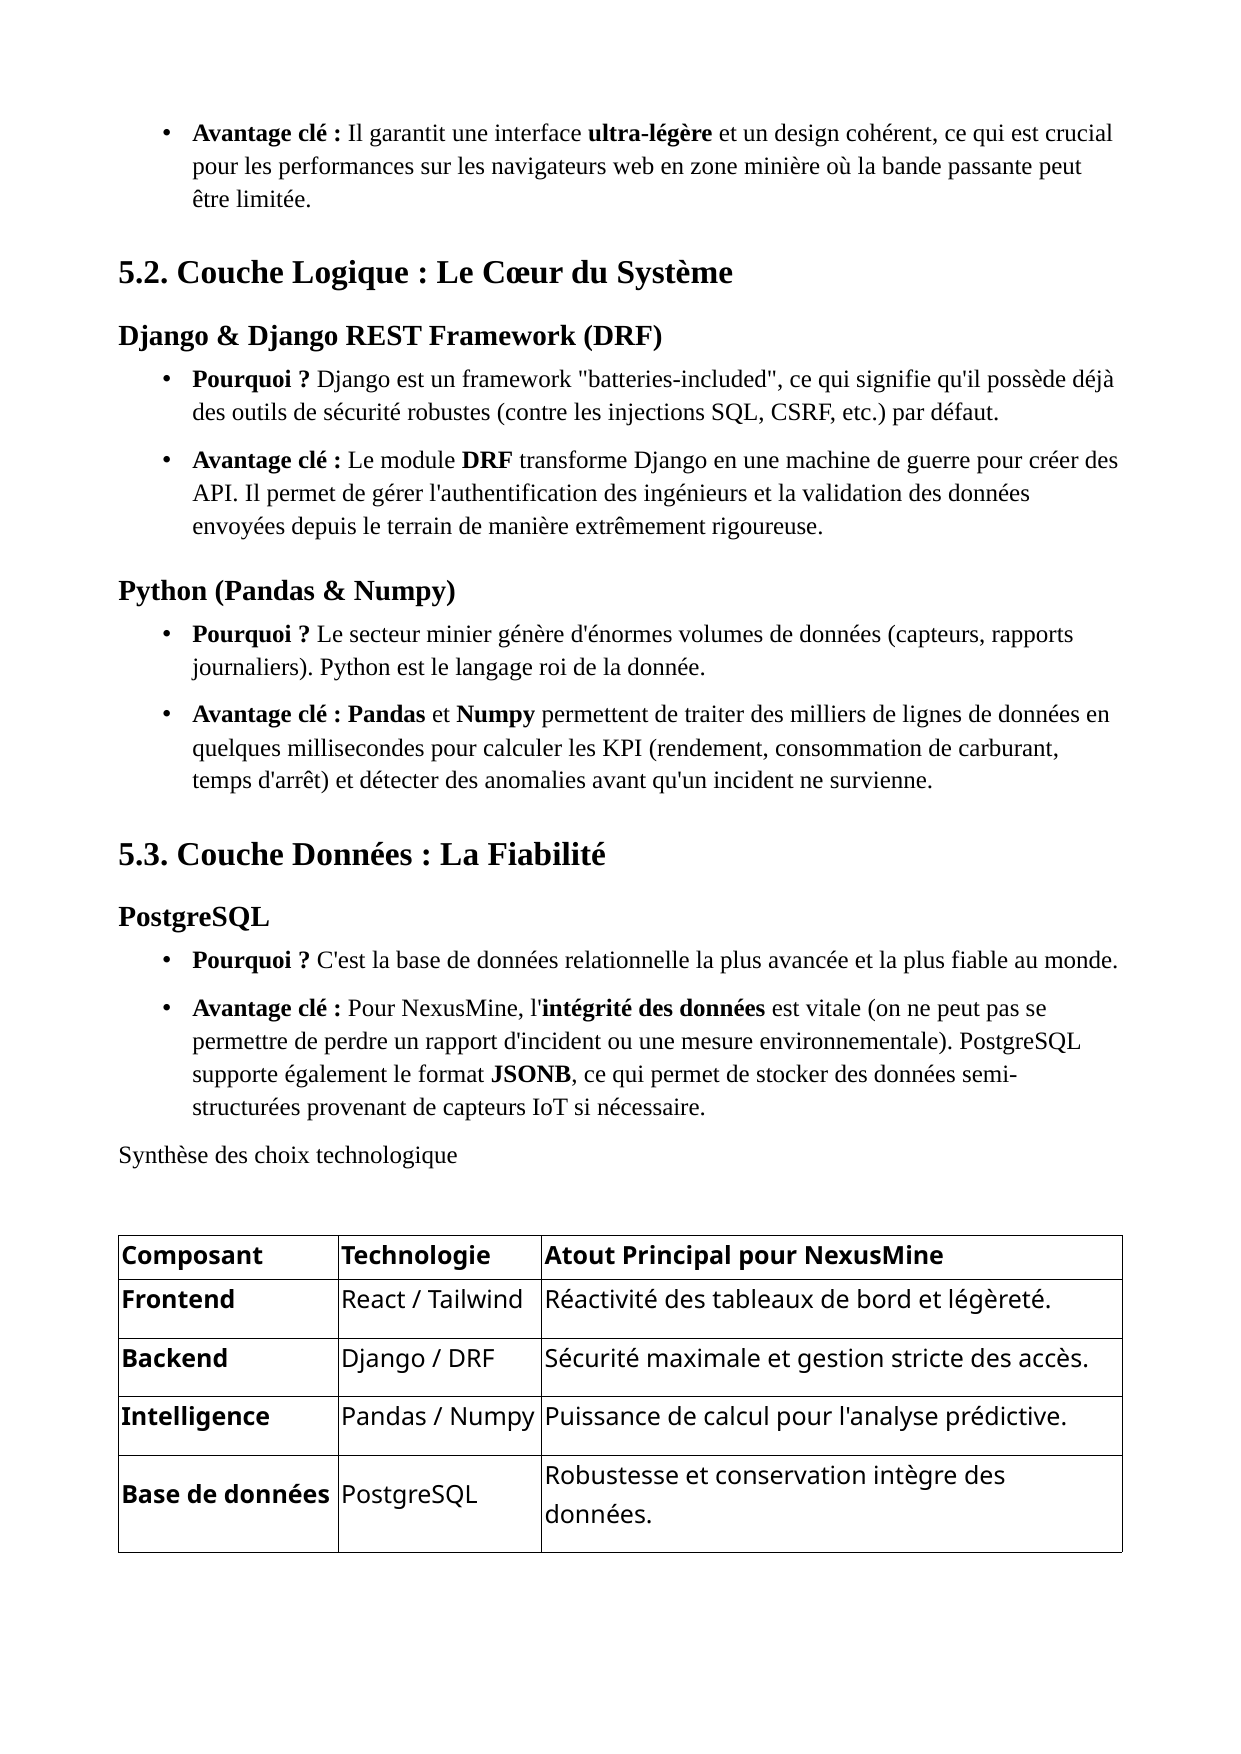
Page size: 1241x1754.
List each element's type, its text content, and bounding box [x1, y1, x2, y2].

table_cell Robustesse et conservation intègre des données. [542, 1456, 1122, 1552]
table_cell React / Tailwind [339, 1280, 541, 1337]
table_header Technologie [339, 1236, 541, 1279]
table_cell Frontend [119, 1280, 338, 1337]
subtitle 5.2. Couche Logique : Le Cœur du Système [118, 253, 1122, 291]
text Synthèse des choix technologique [118, 1140, 1122, 1168]
subtitle Python (Pandas & Numpy) [118, 573, 1122, 606]
table_cell Puissance de calcul pour l'analyse prédictive. [542, 1397, 1122, 1454]
table_cell Base de données [119, 1456, 338, 1552]
list Pourquoi ? Le secteur minier génère d'énormes volumes de données (capteurs, rapports journaliers). Python est le langage roi de la donnée. [162, 619, 1122, 681]
list Pourquoi ? C'est la base de données relationnelle la plus avancée et la plus fiable au monde. [162, 946, 1122, 974]
list Avantage clé : Pour NexusMine, l'intégrité des données est vitale (on ne peut pas se permettre de perdre un rapport d'incident ou une mesure environnementale). PostgreSQL supporte également le format JSONB, ce qui permet de stocker des données semi-structurées provenant de capteurs IoT si nécessaire. [162, 993, 1122, 1121]
subtitle 5.3. Couche Données : La Fiabilité [118, 834, 1122, 872]
table_cell PostgreSQL [339, 1456, 541, 1552]
table_cell Pandas / Numpy [339, 1397, 541, 1454]
table_cell Backend [119, 1339, 338, 1396]
list Avantage clé : Pandas et Numpy permettent de traiter des milliers de lignes de données en quelques millisecondes pour calculer les KPI (rendement, consommation de carburant, temps d'arrêt) et détecter des anomalies avant qu'un incident ne survienne. [162, 699, 1122, 794]
table_cell Django / DRF [339, 1339, 541, 1396]
subtitle PostgreSQL [118, 899, 1122, 933]
table_cell Sécurité maximale et gestion stricte des accès. [542, 1339, 1122, 1396]
table_header Composant [119, 1236, 338, 1279]
table_cell Intelligence [119, 1397, 338, 1454]
list Pourquoi ? Django est un framework "batteries-included", ce qui signifie qu'il possède déjà des outils de sécurité robustes (contre les injections SQL, CSRF, etc.) par défaut. [162, 364, 1122, 426]
list Avantage clé : Le module DRF transforme Django en une machine de guerre pour créer des API. Il permet de gérer l'authentification des ingénieurs et la validation des données envoyées depuis le terrain de manière extrêmement rigoureuse. [162, 445, 1122, 539]
table_cell Réactivité des tableaux de bord et légèreté. [542, 1280, 1122, 1337]
subtitle Django & Django REST Framework (DRF) [118, 318, 1122, 352]
table_header Atout Principal pour NexusMine [542, 1236, 1122, 1279]
list Avantage clé : Il garantit une interface ultra-légère et un design cohérent, ce qui est crucial pour les performances sur les navigateurs web en zone minière où la bande passante peut être limitée. [162, 118, 1122, 213]
